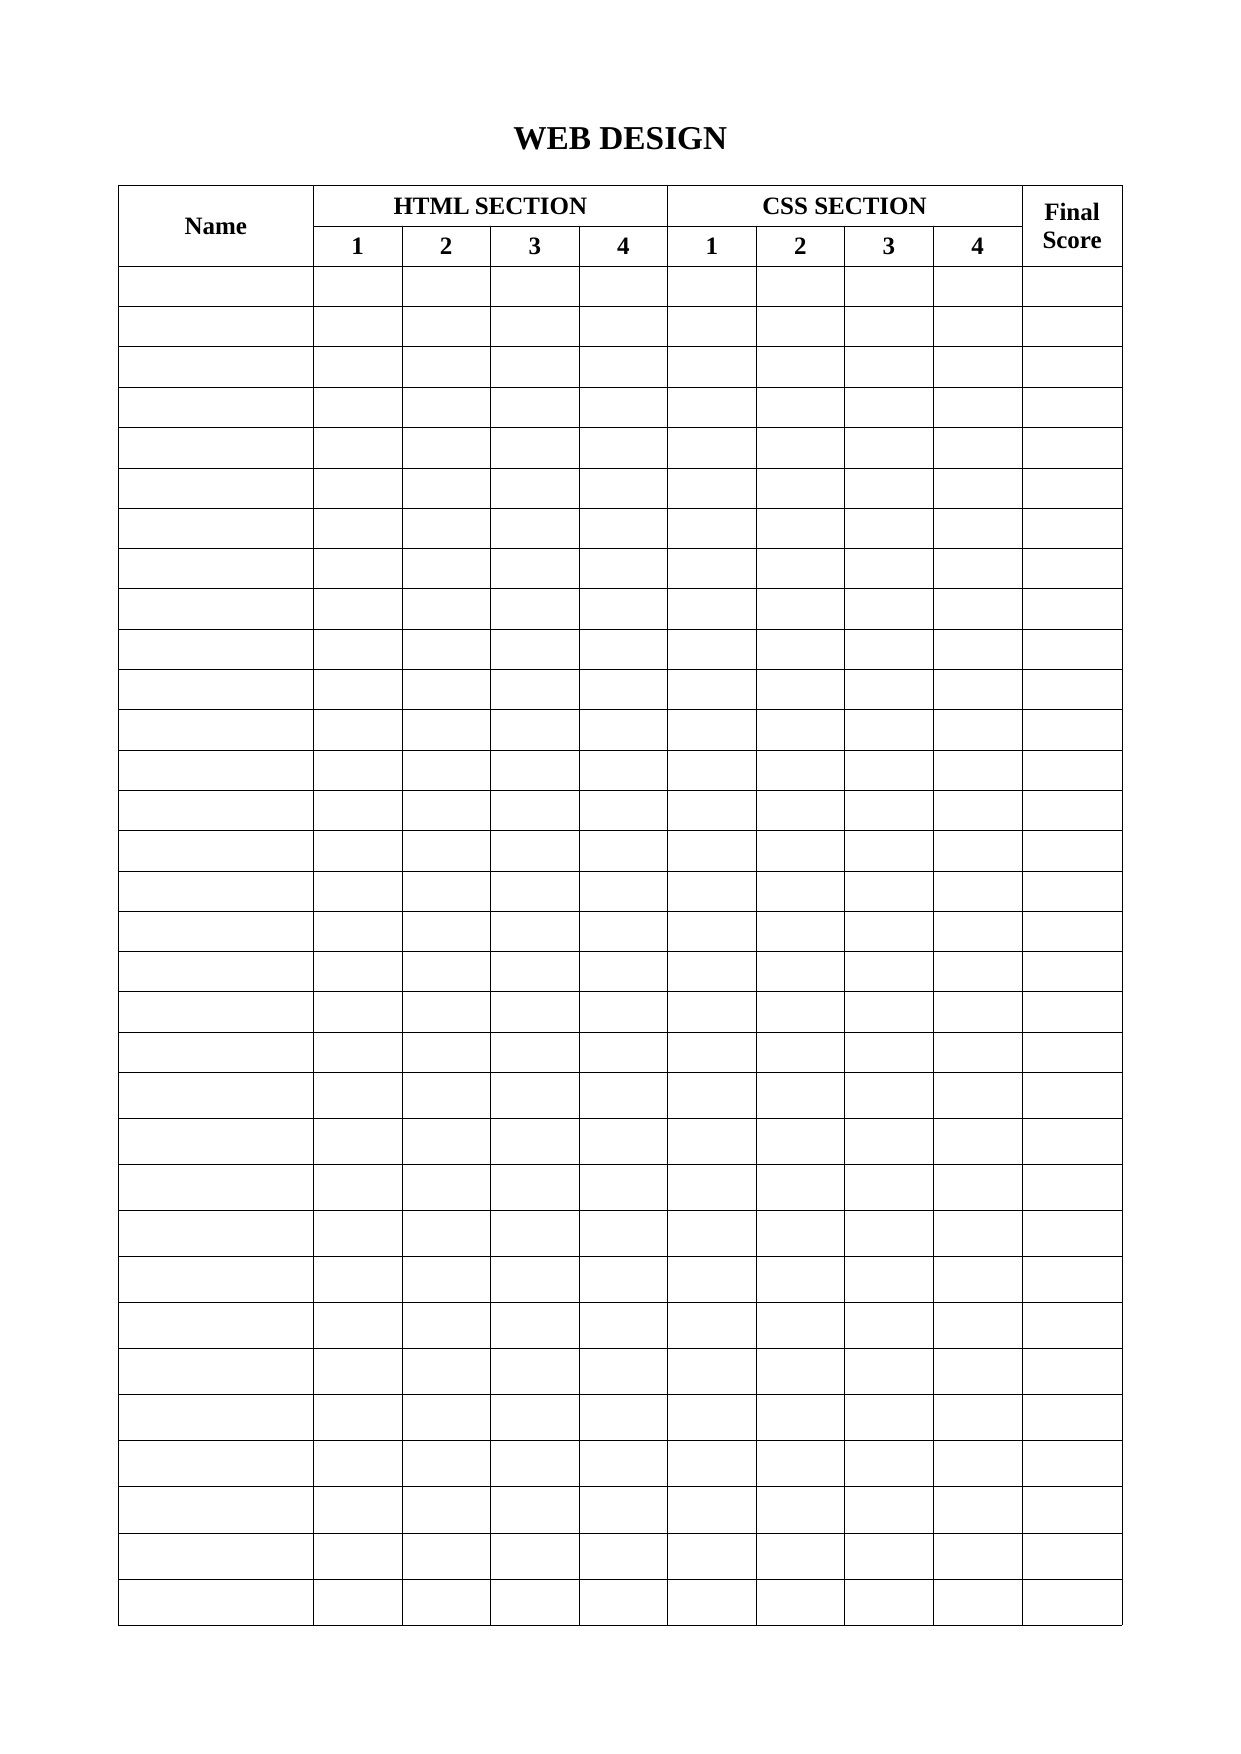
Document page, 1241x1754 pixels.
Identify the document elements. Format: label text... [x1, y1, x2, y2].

table_cell [1023, 1487, 1122, 1532]
table_cell [119, 1580, 313, 1624]
table_cell [491, 791, 579, 830]
table_cell [1023, 630, 1122, 669]
table_cell [119, 1257, 313, 1302]
table_cell [757, 952, 844, 991]
table_cell [491, 1349, 579, 1394]
table_cell [845, 469, 933, 508]
table_cell [668, 1303, 756, 1348]
table_cell [668, 1033, 756, 1072]
table_cell [119, 388, 313, 427]
table_cell [580, 428, 667, 467]
table_cell 4 [580, 227, 667, 266]
table_cell [119, 791, 313, 830]
table_cell [403, 1487, 490, 1532]
table_cell [934, 347, 1022, 387]
table_cell [403, 307, 490, 346]
table_cell [403, 751, 490, 790]
table_cell [845, 589, 933, 629]
table_cell [403, 1119, 490, 1164]
table_cell [934, 992, 1022, 1032]
table_cell [491, 307, 579, 346]
table_cell [668, 710, 756, 749]
table_cell [491, 1165, 579, 1210]
table_cell [668, 831, 756, 871]
table_cell [845, 1211, 933, 1256]
table_cell [403, 670, 490, 709]
table_cell [668, 589, 756, 629]
table_cell [491, 710, 579, 749]
table_cell [119, 589, 313, 629]
table_cell [1023, 1534, 1122, 1578]
table_cell [1023, 992, 1122, 1032]
table_cell [119, 1119, 313, 1164]
table_cell [314, 1033, 402, 1072]
table_cell [668, 1534, 756, 1578]
table_cell [491, 1257, 579, 1302]
table_cell [491, 1073, 579, 1118]
table_header HTML SECTION [314, 186, 667, 226]
table_cell [314, 1165, 402, 1210]
table_cell [845, 428, 933, 467]
table_cell [314, 307, 402, 346]
table_cell [1023, 347, 1122, 387]
table_cell [934, 710, 1022, 749]
table_cell [491, 388, 579, 427]
table_cell [934, 751, 1022, 790]
table_cell [314, 992, 402, 1032]
table_cell [845, 1441, 933, 1486]
table_cell [119, 831, 313, 871]
table_cell [580, 469, 667, 508]
table_cell [934, 1303, 1022, 1348]
table_cell [491, 992, 579, 1032]
table_cell [757, 589, 844, 629]
table_cell [580, 347, 667, 387]
table_cell [580, 589, 667, 629]
table_cell [845, 267, 933, 306]
table_cell [403, 267, 490, 306]
table_cell [403, 1165, 490, 1210]
table_cell [668, 952, 756, 991]
table_cell [1023, 1349, 1122, 1394]
table_cell [491, 1303, 579, 1348]
table_cell [1023, 1395, 1122, 1440]
table_cell 3 [491, 227, 579, 266]
table_cell [314, 1349, 402, 1394]
table_cell [934, 267, 1022, 306]
table_cell [757, 1349, 844, 1394]
table_cell 3 [845, 227, 933, 266]
table_cell [580, 670, 667, 709]
table_cell [845, 1395, 933, 1440]
table_cell [757, 1211, 844, 1256]
table_cell [845, 630, 933, 669]
table_cell [491, 509, 579, 548]
table_cell [934, 589, 1022, 629]
table_cell [845, 710, 933, 749]
table_header Name [119, 186, 313, 266]
table_cell [845, 670, 933, 709]
table_cell [580, 1487, 667, 1532]
table_cell [845, 307, 933, 346]
table_cell [934, 469, 1022, 508]
table_cell [845, 992, 933, 1032]
table_cell [403, 1257, 490, 1302]
table_cell [580, 1441, 667, 1486]
table_cell [845, 1303, 933, 1348]
table_cell [580, 1580, 667, 1624]
table_cell [314, 1441, 402, 1486]
table_cell [934, 791, 1022, 830]
table_cell [668, 509, 756, 548]
table_cell [934, 1349, 1022, 1394]
table_cell [403, 509, 490, 548]
table_cell [491, 831, 579, 871]
table_cell [119, 1303, 313, 1348]
table_cell [580, 388, 667, 427]
table_cell [314, 428, 402, 467]
table_cell [845, 1257, 933, 1302]
table_cell [757, 630, 844, 669]
table_cell [403, 347, 490, 387]
table_cell [757, 1534, 844, 1578]
table_cell [314, 952, 402, 991]
table_cell [314, 872, 402, 911]
table_cell [119, 710, 313, 749]
table_cell [845, 831, 933, 871]
table_cell 2 [757, 227, 844, 266]
table_cell [934, 1073, 1022, 1118]
table_cell [934, 1580, 1022, 1624]
table_cell [314, 710, 402, 749]
table_cell [1023, 912, 1122, 951]
table_cell [757, 1580, 844, 1624]
table_cell [934, 549, 1022, 588]
table_cell [845, 1073, 933, 1118]
table_cell [119, 872, 313, 911]
table_cell [934, 872, 1022, 911]
table_cell [314, 1073, 402, 1118]
table_cell [757, 872, 844, 911]
table_cell [403, 1211, 490, 1256]
table_cell [845, 952, 933, 991]
table_cell [668, 1257, 756, 1302]
table_cell [403, 1033, 490, 1072]
table_cell [845, 1119, 933, 1164]
table_cell [1023, 388, 1122, 427]
table_cell [119, 549, 313, 588]
table_cell [314, 267, 402, 306]
table_cell [668, 751, 756, 790]
table_cell [1023, 509, 1122, 548]
table_cell [119, 670, 313, 709]
table_cell [491, 1580, 579, 1624]
table_cell [668, 1165, 756, 1210]
table_cell [668, 428, 756, 467]
table_cell [491, 872, 579, 911]
table_cell [314, 469, 402, 508]
table_cell [314, 589, 402, 629]
table_cell [757, 1165, 844, 1210]
table_cell [491, 630, 579, 669]
table_cell [119, 912, 313, 951]
table_cell [580, 710, 667, 749]
table_cell [119, 1211, 313, 1256]
table_cell [580, 912, 667, 951]
table_cell [845, 549, 933, 588]
table_cell [757, 1073, 844, 1118]
table_cell [314, 1395, 402, 1440]
table_cell [934, 630, 1022, 669]
table_cell [491, 1395, 579, 1440]
table_cell [491, 952, 579, 991]
table_cell [757, 831, 844, 871]
table_cell [119, 1165, 313, 1210]
table_cell [668, 347, 756, 387]
table_cell [668, 1487, 756, 1532]
table_cell [1023, 1303, 1122, 1348]
table_cell [934, 1395, 1022, 1440]
table_cell [1023, 1580, 1122, 1624]
table_cell [491, 469, 579, 508]
table_cell [491, 589, 579, 629]
table_cell [314, 751, 402, 790]
table_cell [580, 1165, 667, 1210]
table_cell [491, 428, 579, 467]
table_cell [845, 1165, 933, 1210]
table_cell [934, 1257, 1022, 1302]
table_cell [314, 912, 402, 951]
table_cell [580, 1534, 667, 1578]
table_cell [934, 428, 1022, 467]
table_cell [491, 549, 579, 588]
table_cell [1023, 952, 1122, 991]
table_cell [580, 952, 667, 991]
table_cell [314, 670, 402, 709]
table_cell [1023, 1211, 1122, 1256]
table_cell [580, 1073, 667, 1118]
table_cell [668, 1349, 756, 1394]
table_cell [934, 912, 1022, 951]
table_cell [580, 831, 667, 871]
table_cell [668, 1580, 756, 1624]
table_cell [403, 872, 490, 911]
table_cell [314, 347, 402, 387]
table_cell [934, 1033, 1022, 1072]
table_cell [119, 1487, 313, 1532]
table_cell [1023, 872, 1122, 911]
table_cell [757, 1441, 844, 1486]
table_cell [403, 831, 490, 871]
table_cell [757, 670, 844, 709]
table_cell [934, 1211, 1022, 1256]
text WEB DESIGN [118, 118, 1122, 156]
table_cell [845, 1349, 933, 1394]
table_cell [119, 1441, 313, 1486]
table_cell [1023, 751, 1122, 790]
table_cell [668, 1119, 756, 1164]
table_cell [845, 1487, 933, 1532]
table_cell [668, 1073, 756, 1118]
table_cell [668, 791, 756, 830]
table_cell [403, 710, 490, 749]
table_cell [1023, 428, 1122, 467]
table_cell [314, 1211, 402, 1256]
table_cell [934, 1534, 1022, 1578]
table_cell [314, 791, 402, 830]
table_cell [668, 670, 756, 709]
table_cell [580, 267, 667, 306]
table_cell [845, 347, 933, 387]
table_cell [491, 1033, 579, 1072]
table_cell [757, 1033, 844, 1072]
table_cell [668, 872, 756, 911]
table_cell [403, 912, 490, 951]
table_cell [845, 751, 933, 790]
table_cell [668, 267, 756, 306]
table_cell [757, 992, 844, 1032]
table_cell [757, 1257, 844, 1302]
table_cell [845, 912, 933, 951]
table_cell [403, 791, 490, 830]
table_cell [403, 630, 490, 669]
table_cell [668, 388, 756, 427]
table_cell [1023, 1165, 1122, 1210]
table_cell [119, 1349, 313, 1394]
table_cell [1023, 791, 1122, 830]
table_cell [1023, 1257, 1122, 1302]
table_cell [1023, 1119, 1122, 1164]
table_cell [119, 751, 313, 790]
table_cell [757, 791, 844, 830]
table_cell [314, 831, 402, 871]
table_cell [491, 1211, 579, 1256]
table_cell [668, 307, 756, 346]
table_cell [668, 1441, 756, 1486]
table_cell 1 [668, 227, 756, 266]
table_cell [403, 1349, 490, 1394]
table_cell [580, 751, 667, 790]
table_cell [934, 509, 1022, 548]
table_cell [580, 1395, 667, 1440]
table_cell [403, 952, 490, 991]
table_cell [757, 751, 844, 790]
table_cell [1023, 1033, 1122, 1072]
table_cell [757, 469, 844, 508]
table_cell [119, 1033, 313, 1072]
table_cell [757, 347, 844, 387]
table_cell [934, 1487, 1022, 1532]
table_cell [934, 1441, 1022, 1486]
table_cell [314, 509, 402, 548]
table_cell [403, 469, 490, 508]
table_cell [757, 912, 844, 951]
table_cell [1023, 589, 1122, 629]
table_cell 1 [314, 227, 402, 266]
table_cell [403, 992, 490, 1032]
table_cell [314, 630, 402, 669]
table_cell [845, 388, 933, 427]
table_cell [934, 1165, 1022, 1210]
table_cell [314, 1534, 402, 1578]
table_cell [757, 307, 844, 346]
table_cell [403, 1073, 490, 1118]
table_cell [403, 1580, 490, 1624]
table_cell 4 [934, 227, 1022, 266]
table_cell [580, 1349, 667, 1394]
table_cell [403, 428, 490, 467]
table_cell [314, 388, 402, 427]
table_cell [491, 751, 579, 790]
table_cell [1023, 469, 1122, 508]
table_header Final Score [1023, 186, 1122, 266]
table_cell [580, 1211, 667, 1256]
table_cell [757, 710, 844, 749]
table_cell [403, 1395, 490, 1440]
table_cell [580, 307, 667, 346]
table_cell [757, 1303, 844, 1348]
table_cell [1023, 670, 1122, 709]
table_cell [403, 589, 490, 629]
table_cell [1023, 267, 1122, 306]
table_cell [119, 992, 313, 1032]
table_cell [668, 630, 756, 669]
table_cell [119, 509, 313, 548]
table_cell [845, 1534, 933, 1578]
table_cell [1023, 1441, 1122, 1486]
table_cell [757, 428, 844, 467]
table_cell [580, 630, 667, 669]
table_cell [314, 1119, 402, 1164]
table_cell [934, 307, 1022, 346]
table_cell [403, 549, 490, 588]
table_cell [668, 1395, 756, 1440]
table_cell [580, 992, 667, 1032]
table_cell [491, 267, 579, 306]
table_cell [403, 1441, 490, 1486]
table_cell [668, 1211, 756, 1256]
table_cell [668, 549, 756, 588]
table_cell [403, 1303, 490, 1348]
table_cell [934, 670, 1022, 709]
table_cell [1023, 1073, 1122, 1118]
table_cell [580, 1033, 667, 1072]
table_cell [757, 1487, 844, 1532]
table_cell [314, 1487, 402, 1532]
table_cell [580, 1119, 667, 1164]
table_cell [314, 1303, 402, 1348]
table_cell [491, 912, 579, 951]
table_cell [314, 1580, 402, 1624]
table_cell 2 [403, 227, 490, 266]
table_cell [757, 1119, 844, 1164]
table_cell [580, 1303, 667, 1348]
table_cell [119, 267, 313, 306]
table_cell [580, 509, 667, 548]
table_cell [491, 347, 579, 387]
table_cell [491, 1119, 579, 1164]
table_cell [845, 509, 933, 548]
table_cell [119, 1534, 313, 1578]
table_cell [119, 428, 313, 467]
table_cell [1023, 307, 1122, 346]
table_cell [119, 469, 313, 508]
table_cell [934, 831, 1022, 871]
table_cell [119, 307, 313, 346]
table_cell [934, 952, 1022, 991]
table_cell [314, 1257, 402, 1302]
table_cell [119, 347, 313, 387]
table_cell [934, 388, 1022, 427]
table_cell [668, 912, 756, 951]
table_cell [757, 267, 844, 306]
table_cell [119, 630, 313, 669]
table_cell [757, 509, 844, 548]
table_cell [934, 1119, 1022, 1164]
table_cell [119, 1073, 313, 1118]
table_header CSS SECTION [668, 186, 1022, 226]
table_cell [845, 1033, 933, 1072]
table_cell [757, 549, 844, 588]
table_cell [580, 549, 667, 588]
table_cell [845, 872, 933, 911]
table_cell [757, 1395, 844, 1440]
table_cell [668, 469, 756, 508]
table_cell [757, 388, 844, 427]
table_cell [119, 952, 313, 991]
table_cell [580, 1257, 667, 1302]
table_cell [119, 1395, 313, 1440]
table_cell [1023, 831, 1122, 871]
table_cell [403, 388, 490, 427]
table_cell [314, 549, 402, 588]
table_cell [580, 872, 667, 911]
table_cell [491, 1534, 579, 1578]
table_cell [668, 992, 756, 1032]
table_cell [845, 1580, 933, 1624]
table_cell [1023, 710, 1122, 749]
table_cell [491, 670, 579, 709]
table_cell [845, 791, 933, 830]
table_cell [403, 1534, 490, 1578]
table_cell [491, 1487, 579, 1532]
table_cell [580, 791, 667, 830]
table_cell [491, 1441, 579, 1486]
table_cell [1023, 549, 1122, 588]
